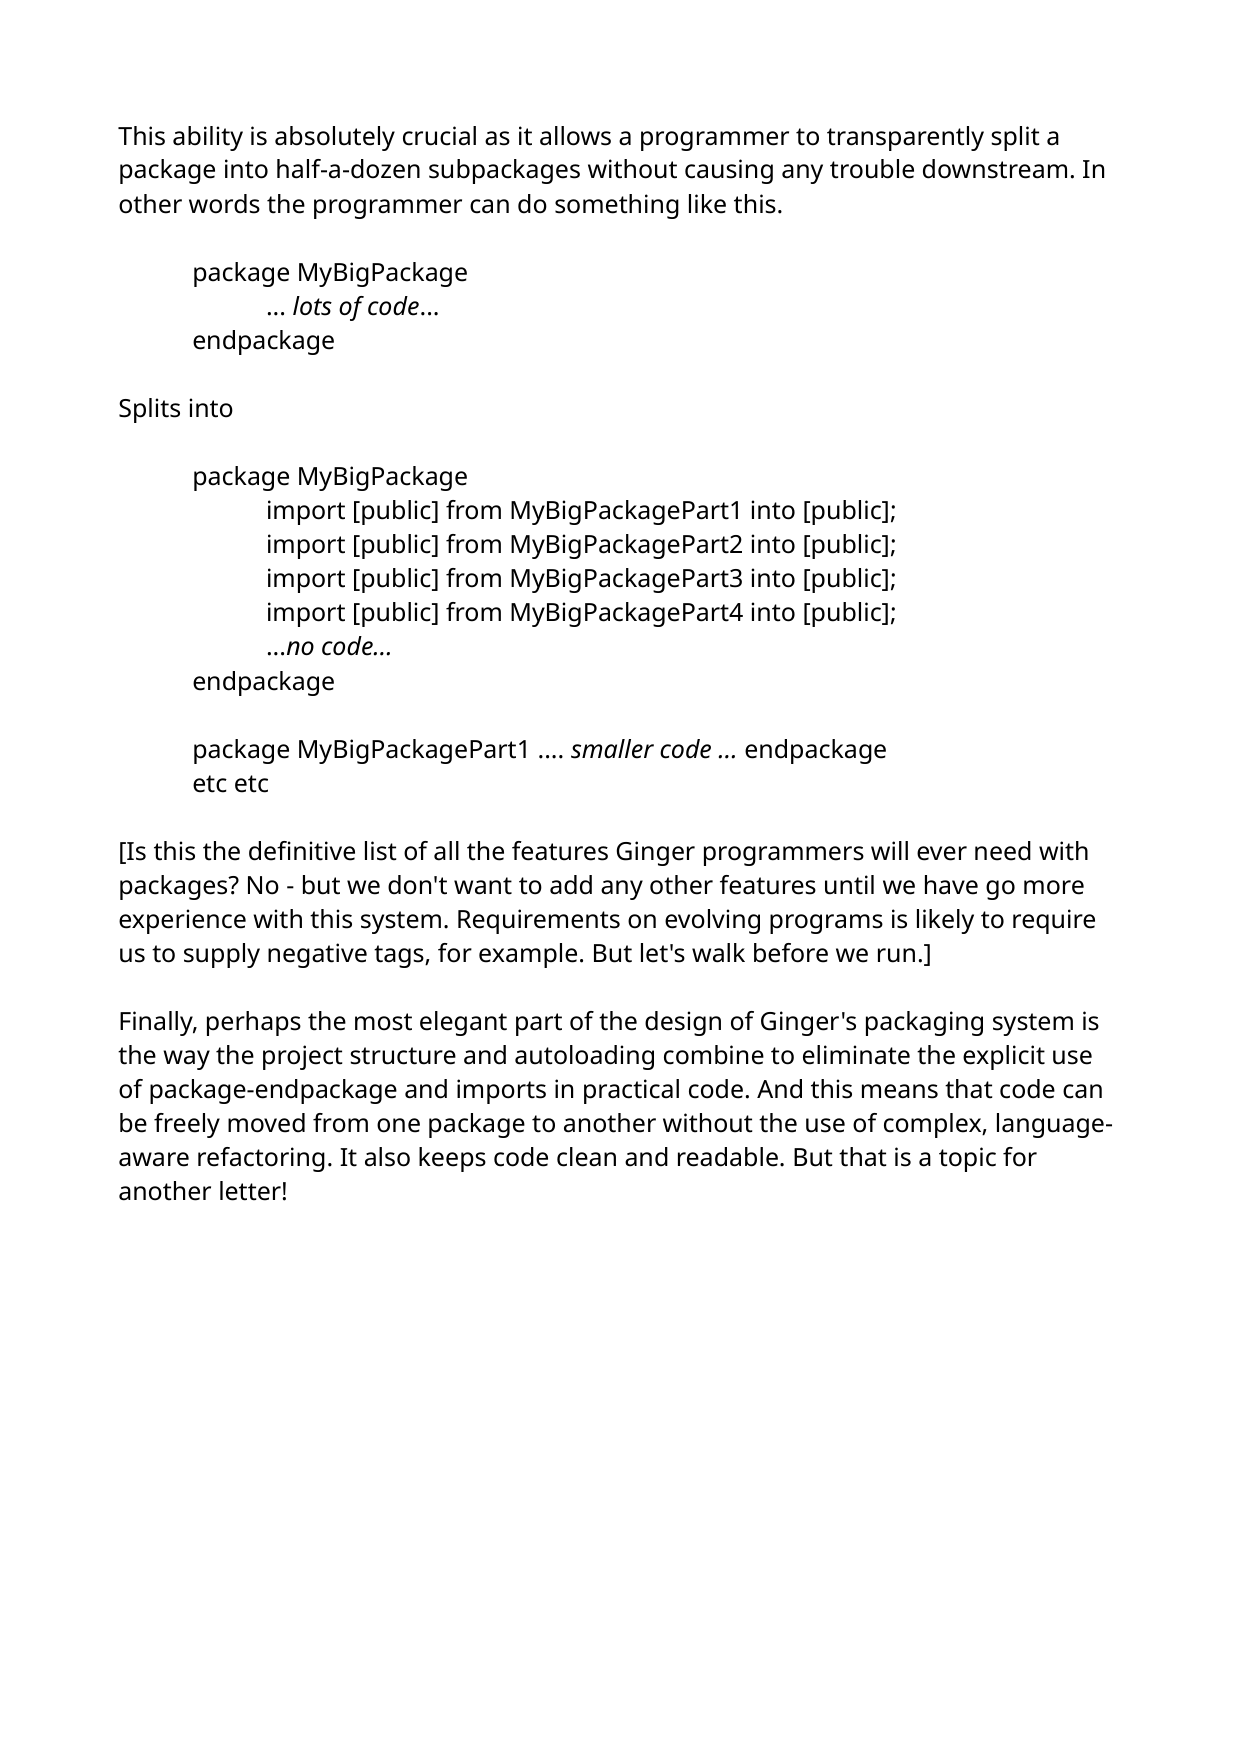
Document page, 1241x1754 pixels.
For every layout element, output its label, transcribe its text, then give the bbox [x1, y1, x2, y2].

text This ability is absolutely crucial as it allows a programmer to transparently split a package into half-a-dozen subpackages without causing any trouble downstream. In other words the programmer can do something like this. [118, 118, 1122, 220]
text endpackage [118, 322, 1122, 357]
text import [public] from MyBigPackagePart3 into [public]; [118, 561, 1122, 595]
text endpackage [118, 663, 1122, 697]
text ... lots of code... [118, 288, 1122, 322]
text package MyBigPackage [118, 459, 1122, 493]
text Finally, perhaps the most elegant part of the design of Ginger's packaging system is the way the project structure and autoloading combine to eliminate the explicit use of package-endpackage and imports in practical code. And this means that code can be freely moved from one package to another without the use of complex, language-aware refactoring. It also keeps code clean and readable. But that is a topic for another letter! [118, 1004, 1122, 1208]
text package MyBigPackagePart1 .... smaller code ... endpackage [118, 731, 1122, 765]
text [Is this the definitive list of all the features Ginger programmers will ever need with packages? No - but we don't want to add any other features until we have go more experience with this system. Requirements on evolving programs is likely to require us to supply negative tags, for example. But let's walk before we run.] [118, 833, 1122, 970]
text etc etc [118, 765, 1122, 799]
text Splits into [118, 391, 1122, 425]
text import [public] from MyBigPackagePart1 into [public]; [118, 493, 1122, 527]
text package MyBigPackage [118, 254, 1122, 288]
text import [public] from MyBigPackagePart4 into [public]; [118, 595, 1122, 629]
text ...no code... [118, 629, 1122, 663]
text import [public] from MyBigPackagePart2 into [public]; [118, 527, 1122, 561]
